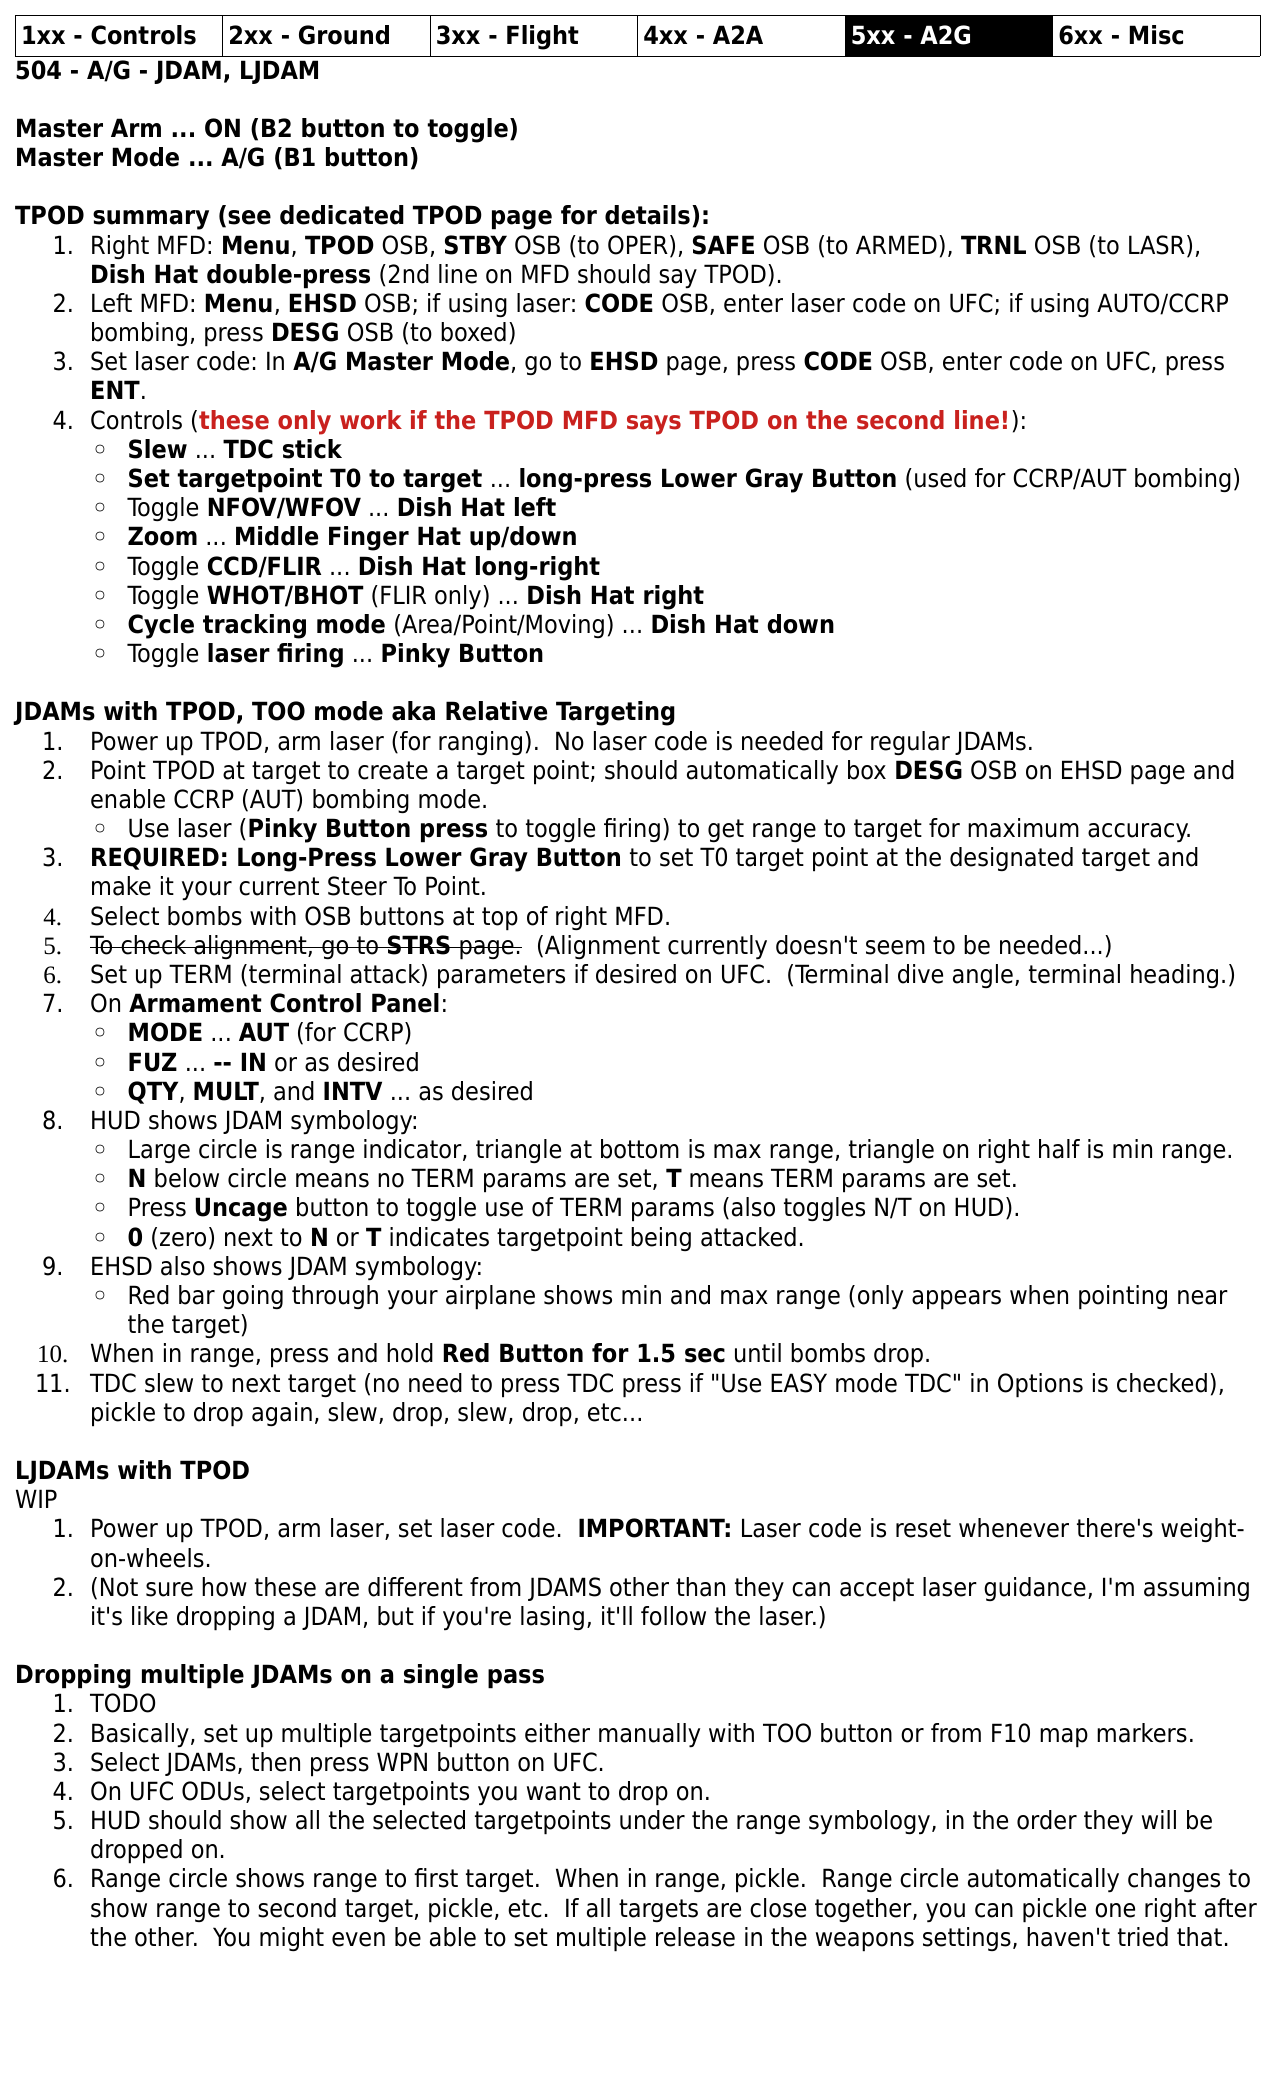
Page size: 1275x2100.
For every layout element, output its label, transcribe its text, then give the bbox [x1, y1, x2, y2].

list Power up TPOD, arm laser, set laser code. IMPORTANT: Laser code is reset whenever there's weight-on-wheels. [52, 1514, 1260, 1573]
list Point TPOD at target to create a target point; should automatically box DESG OSB on EHSD page and enable CCRP (AUT) bombing mode. [52, 756, 1260, 814]
list (Not sure how these are different from JDAMS other than they can accept laser guidance, I'm assuming it's like dropping a JDAM, but if you're lasing, it'll follow the laser.) [52, 1573, 1260, 1631]
list Set targetpoint T0 to target ... long-press Lower Gray Button (used for CCRP/AUT bombing) [90, 464, 1260, 493]
text WIP [15, 1485, 1260, 1514]
list EHSD also shows JDAM symbology: [52, 1252, 1260, 1281]
list Slew ... TDC stick [90, 435, 1260, 464]
text JDAMs with TPOD, TOO mode aka Relative Targeting [15, 697, 1260, 727]
list Select JDAMs, then press WPN button on UFC. [52, 1748, 1260, 1777]
text Master Arm ... ON (B2 button to toggle) [15, 114, 1260, 143]
list On UFC ODUs, select targetpoints you want to drop on. [52, 1777, 1260, 1806]
list Set laser code: In A/G Master Mode, go to EHSD page, press CODE OSB, enter code on UFC, press ENT. [52, 347, 1260, 406]
list Toggle laser firing ... Pinky Button [90, 639, 1260, 668]
list Red bar going through your airplane shows min and max range (only appears when pointing near the target) [90, 1281, 1260, 1339]
list Right MFD: Menu, TPOD OSB, STBY OSB (to OPER), SAFE OSB (to ARMED), TRNL OSB (to LASR), Dish Hat double-press (2nd line on MFD should say TPOD). [52, 231, 1260, 289]
list Left MFD: Menu, EHSD OSB; if using laser: CODE OSB, enter laser code on UFC; if using AUTO/CCRP bombing, press DESG OSB (to boxed) [52, 289, 1260, 347]
list FUZ ... -- IN or as desired [90, 1048, 1260, 1077]
list 0 (zero) next to N or T indicates targetpoint being attacked. [90, 1223, 1260, 1252]
list Zoom ... Middle Finger Hat up/down [90, 522, 1260, 552]
list Select bombs with OSB buttons at top of right MFD. [52, 902, 1260, 931]
list Toggle WHOT/BHOT (FLIR only) ... Dish Hat right [90, 581, 1260, 610]
list Use laser (Pinky Button press to toggle firing) to get range to target for maximum accuracy. [90, 814, 1260, 843]
table_header 1xx - Controls [16, 16, 222, 56]
list MODE ... AUT (for CCRP) [90, 1019, 1260, 1048]
text LJDAMs with TPOD [15, 1456, 1260, 1485]
list Range circle shows range to first target. When in range, pickle. Range circle automatically changes to show range to second target, pickle, etc. If all targets are close together, you can pickle one right after the other. You might even be able to set multiple release in the weapons settings, haven't tried that. [52, 1864, 1260, 1952]
list TDC slew to next target (no need to press TDC press if "Use EASY mode TDC" in Options is checked), pickle to drop again, slew, drop, slew, drop, etc... [52, 1369, 1260, 1427]
list Press Uncage button to toggle use of TERM params (also toggles N/T on HUD). [90, 1194, 1260, 1223]
text 504 - A/G - JDAM, LJDAM [15, 57, 1260, 85]
list HUD shows JDAM symbology: [52, 1106, 1260, 1135]
list HUD should show all the selected targetpoints under the range symbology, in the order they will be dropped on. [52, 1806, 1260, 1864]
list Set up TERM (terminal attack) parameters if desired on UFC. (Terminal dive angle, terminal heading.) [52, 960, 1260, 989]
text Master Mode ... A/G (B1 button) [15, 143, 1260, 172]
list Cycle tracking mode (Area/Point/Moving) ... Dish Hat down [90, 610, 1260, 639]
list Power up TPOD, arm laser (for ranging). No laser code is needed for regular JDAMs. [52, 727, 1260, 756]
list Toggle NFOV/WFOV ... Dish Hat left [90, 493, 1260, 522]
list N below circle means no TERM params are set, T means TERM params are set. [90, 1164, 1260, 1194]
table_header 5xx - A2G [846, 16, 1052, 56]
table_header 2xx - Ground [223, 16, 430, 56]
text TPOD summary (see dedicated TPOD page for details): [15, 202, 1260, 231]
table_header 4xx - A2A [638, 16, 845, 56]
list Toggle CCD/FLIR ... Dish Hat long-right [90, 552, 1260, 581]
list To check alignment, go to STRS page. (Alignment currently doesn't seem to be needed...) [52, 931, 1260, 960]
text Dropping multiple JDAMs on a single pass [15, 1660, 1260, 1689]
list When in range, press and hold Red Button for 1.5 sec until bombs drop. [52, 1339, 1260, 1369]
list Large circle is range indicator, triangle at bottom is max range, triangle on right half is min range. [90, 1135, 1260, 1164]
table_header 3xx - Flight [431, 16, 637, 56]
list On Armament Control Panel: [52, 989, 1260, 1019]
list Controls (these only work if the TPOD MFD says TPOD on the second line!): [52, 406, 1260, 435]
list Basically, set up multiple targetpoints either manually with TOO button or from F10 map markers. [52, 1719, 1260, 1748]
list QTY, MULT, and INTV ... as desired [90, 1077, 1260, 1106]
table_header 6xx - Misc [1053, 16, 1260, 56]
list REQUIRED: Long-Press Lower Gray Button to set T0 target point at the designated target and make it your current Steer To Point. [52, 843, 1260, 902]
list TODO [52, 1689, 1260, 1719]
